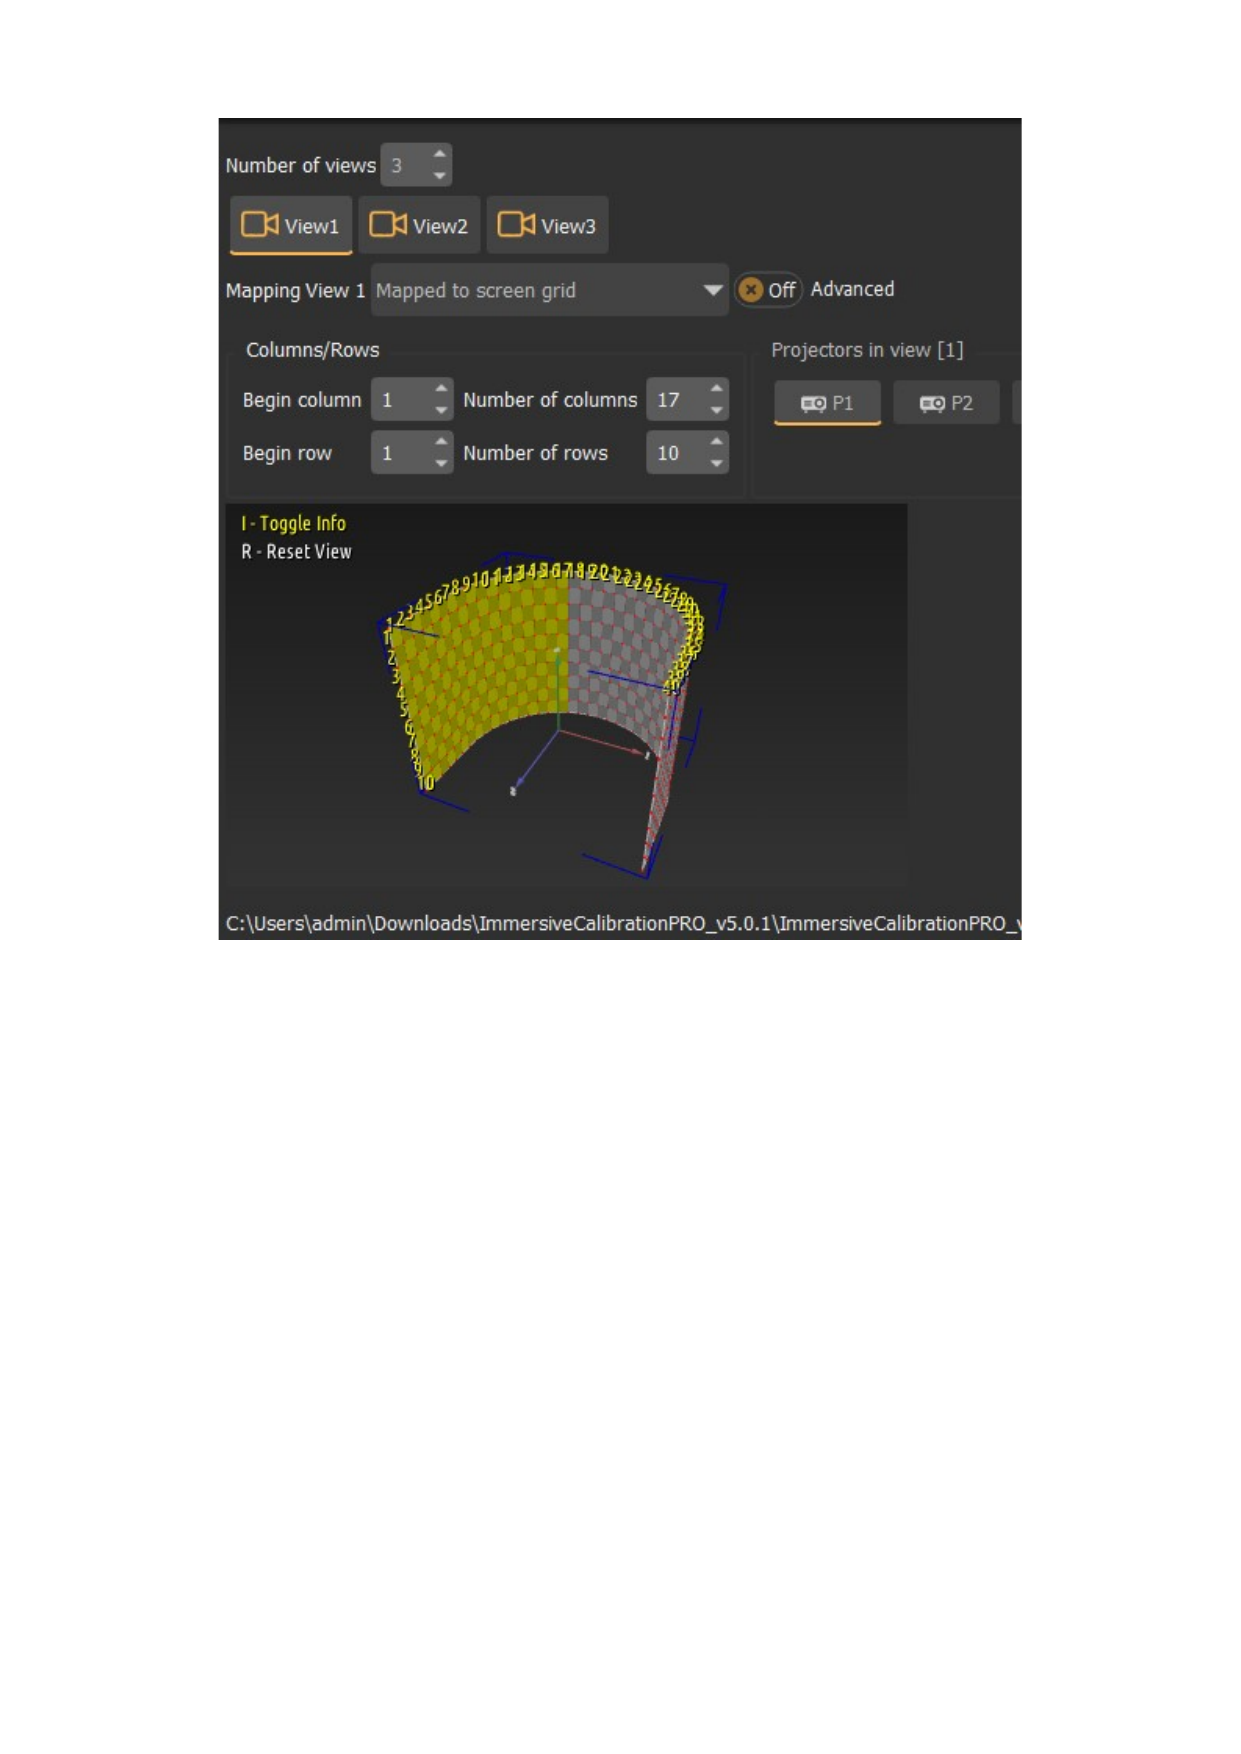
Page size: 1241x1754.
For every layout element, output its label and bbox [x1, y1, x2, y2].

picture [218, 118, 1022, 940]
